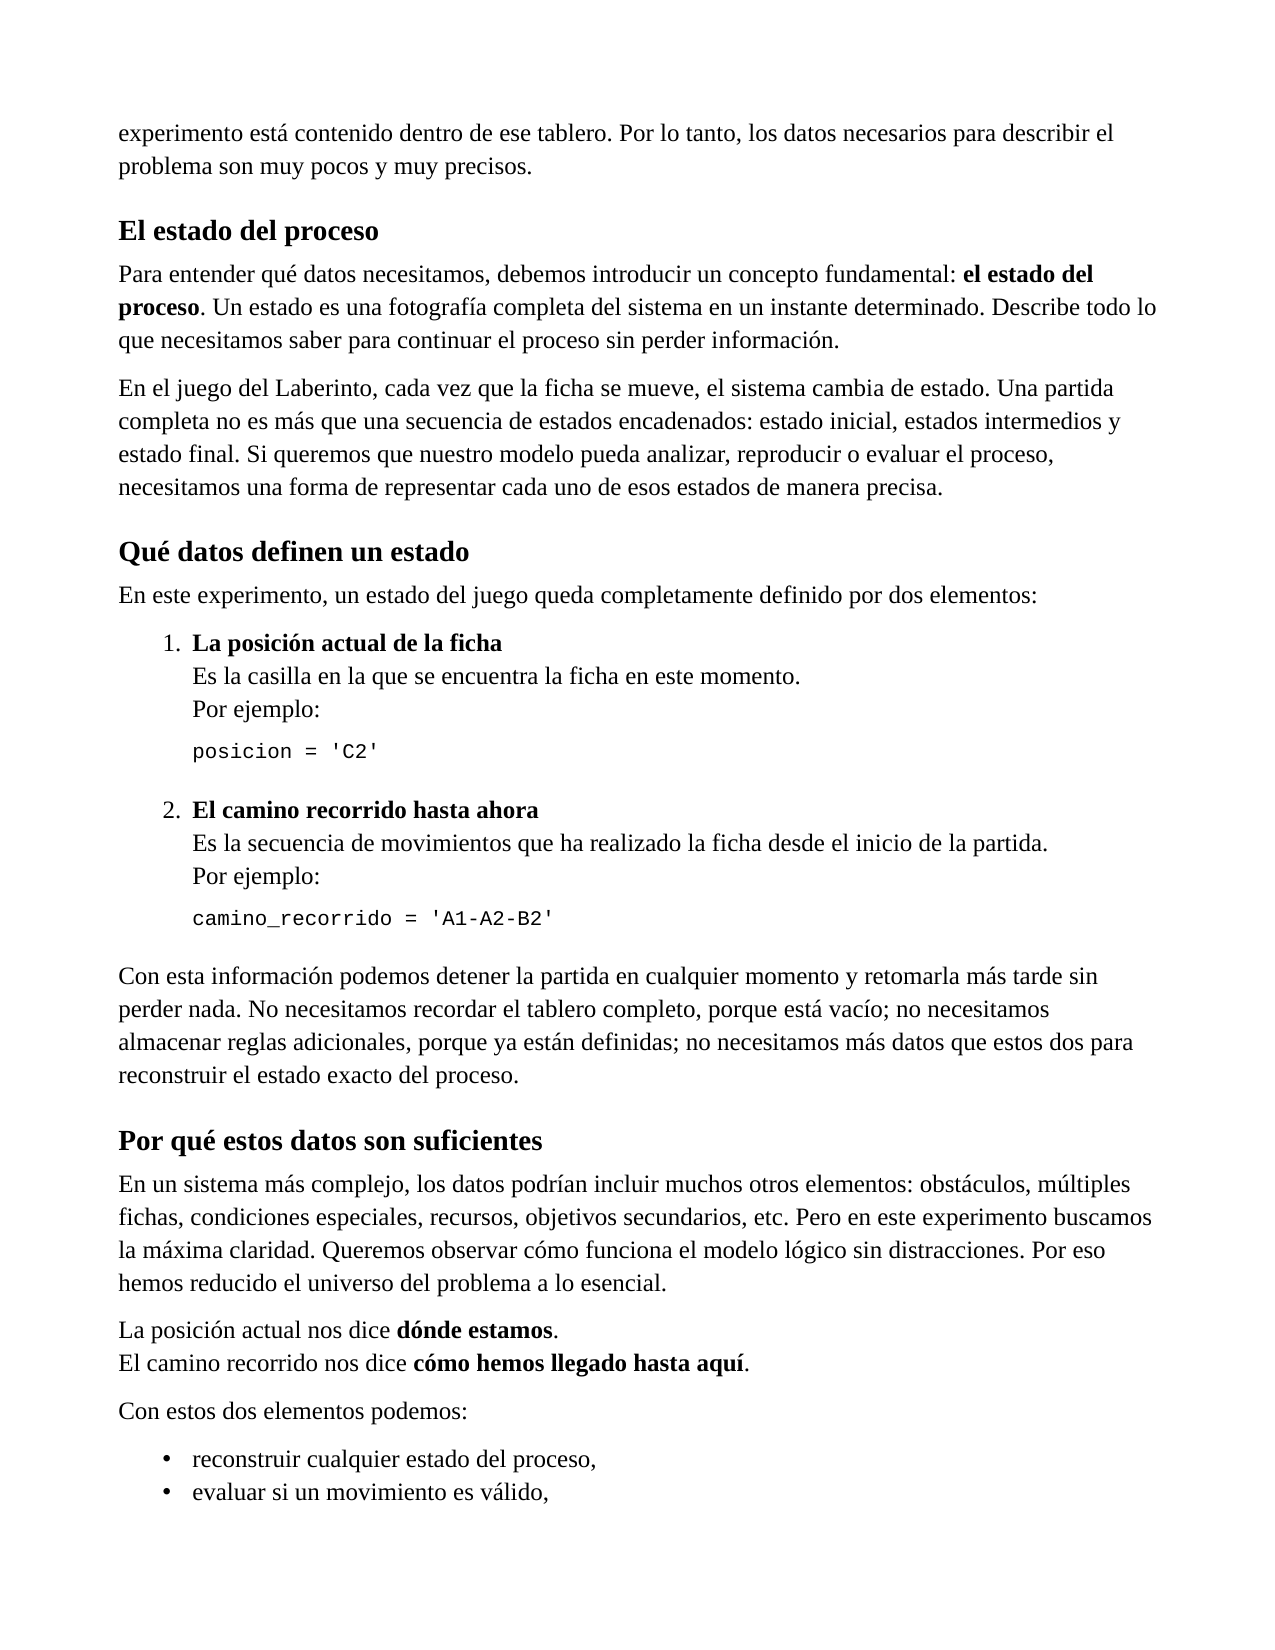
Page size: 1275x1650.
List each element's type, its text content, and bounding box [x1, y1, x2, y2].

list reconstruir cualquier estado del proceso, [162, 1444, 1157, 1472]
text En el juego del Laberinto, cada vez que la ficha se mueve, el sistema cambia de estado. Una partida completa no es más que una secuencia de estados encadenados: estado inicial, estados intermedios y estado final. Si queremos que nuestro modelo pueda analizar, reproducir o evaluar el proceso, necesitamos una forma de representar cada uno de esos estados de manera precisa. [118, 373, 1157, 501]
list posicion = 'C2' [162, 742, 1157, 765]
list La posición actual de la ficha Es la casilla en la que se encuentra la ficha en este momento. Por ejemplo: [162, 628, 1157, 723]
subtitle El estado del proceso [118, 213, 1157, 247]
text La posición actual nos dice dónde estamos. El camino recorrido nos dice cómo hemos llegado hasta aquí. [118, 1315, 1157, 1377]
subtitle Qué datos definen un estado [118, 534, 1157, 568]
subtitle Por qué estos datos son suficientes [118, 1123, 1157, 1156]
list El camino recorrido hasta ahora Es la secuencia de movimientos que ha realizado la ficha desde el inicio de la partida. Por ejemplo: [162, 795, 1157, 889]
text Con esta información podemos detener la partida en cualquier momento y retomarla más tarde sin perder nada. No necesitamos recordar el tablero completo, porque está vacío; no necesitamos almacenar reglas adicionales, porque ya están definidas; no necesitamos más datos que estos dos para reconstruir el estado exacto del proceso. [118, 961, 1157, 1089]
text Con estos dos elementos podemos: [118, 1396, 1157, 1425]
list camino_recorrido = 'A1-A2-B2' [162, 908, 1157, 932]
text En un sistema más complejo, los datos podrían incluir muchos otros elementos: obstáculos, múltiples fichas, condiciones especiales, recursos, objetivos secundarios, etc. Pero en este experimento buscamos la máxima claridad. Queremos observar cómo funciona el modelo lógico sin distracciones. Por eso hemos reducido el universo del problema a lo esencial. [118, 1169, 1157, 1297]
text experimento está contenido dentro de ese tablero. Por lo tanto, los datos necesarios para describir el problema son muy pocos y muy precisos. [118, 118, 1157, 180]
text En este experimento, un estado del juego queda completamente definido por dos elementos: [118, 580, 1157, 609]
text Para entender qué datos necesitamos, debemos introducir un concepto fundamental: el estado del proceso. Un estado es una fotografía completa del sistema en un instante determinado. Describe todo lo que necesitamos saber para continuar el proceso sin perder información. [118, 259, 1157, 354]
list evaluar si un movimiento es válido, [162, 1477, 1157, 1505]
